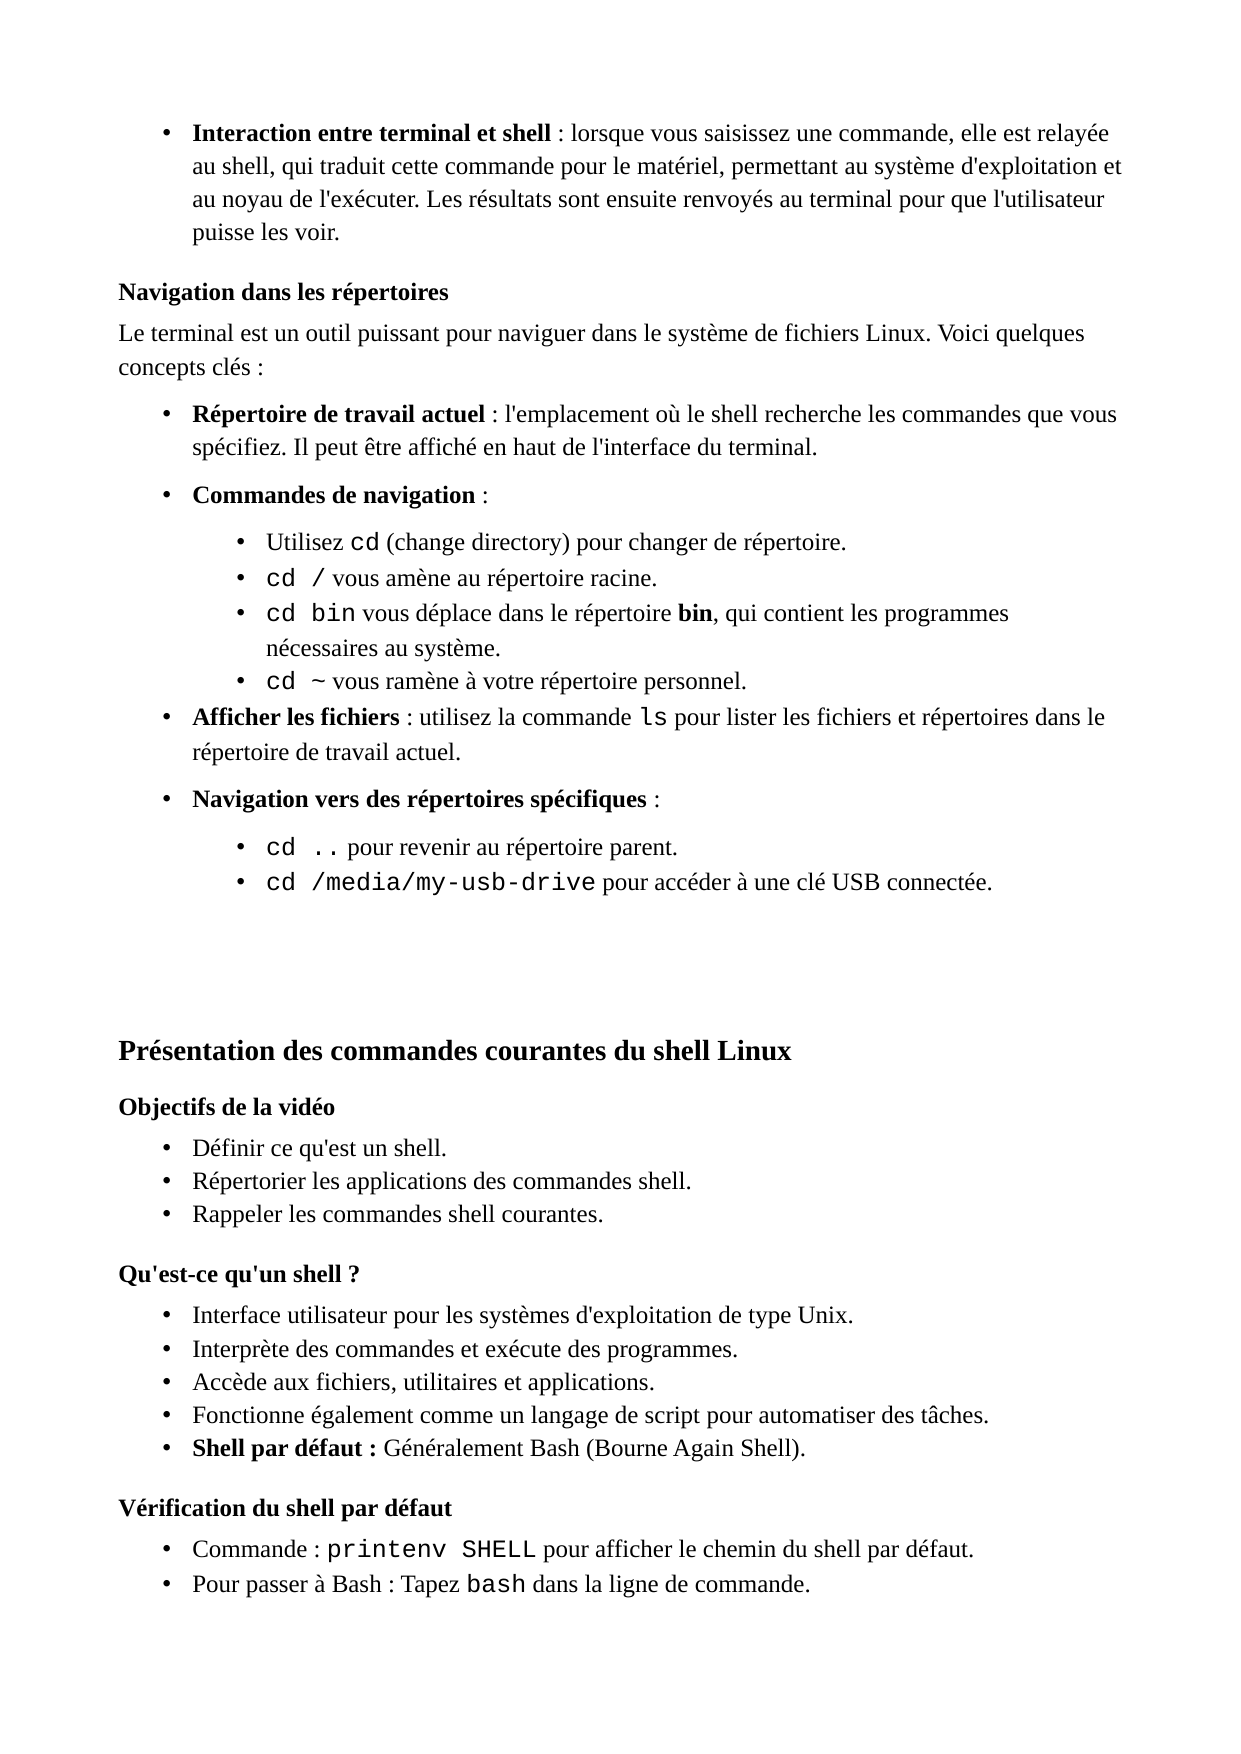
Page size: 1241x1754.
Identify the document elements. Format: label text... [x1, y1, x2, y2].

list Afficher les fichiers : utilisez la commande ls pour lister les fichiers et répertoires dans le répertoire de travail actuel. [162, 702, 1122, 766]
list Définir ce qu'est un shell. [162, 1133, 1122, 1162]
subtitle Objectifs de la vidéo [118, 1092, 1122, 1121]
list cd /media/my-usb-drive pour accéder à une clé USB connectée. [236, 867, 1122, 898]
list Répertorier les applications des commandes shell. [162, 1166, 1122, 1195]
list Utilisez cd (change directory) pour changer de répertoire. [236, 527, 1122, 558]
list Shell par défaut : Généralement Bash (Bourne Again Shell). [162, 1433, 1122, 1461]
text Le terminal est un outil puissant pour naviguer dans le système de fichiers Linux. Voici quelques concepts clés : [118, 318, 1122, 380]
list cd bin vous déplace dans le répertoire bin, qui contient les programmes nécessaires au système. [236, 598, 1122, 662]
list Interface utilisateur pour les systèmes d'exploitation de type Unix. [162, 1301, 1122, 1329]
list Fonctionne également comme un langage de script pour automatiser des tâches. [162, 1400, 1122, 1428]
list Répertoire de travail actuel : l'emplacement où le shell recherche les commandes que vous spécifiez. Il peut être affiché en haut de l'interface du terminal. [162, 399, 1122, 461]
list Pour passer à Bash : Tapez bash dans la ligne de commande. [162, 1569, 1122, 1600]
subtitle Qu'est-ce qu'un shell ? [118, 1259, 1122, 1288]
subtitle Vérification du shell par défaut [118, 1493, 1122, 1522]
list cd ~ vous ramène à votre répertoire personnel. [236, 666, 1122, 697]
list Commandes de navigation : [162, 480, 1122, 508]
list Rappeler les commandes shell courantes. [162, 1199, 1122, 1228]
list Interaction entre terminal et shell : lorsque vous saisissez une commande, elle est relayée au shell, qui traduit cette commande pour le matériel, permettant au système d'exploitation et au noyau de l'exécuter. Les résultats sont ensuite renvoyés au terminal pour que l'utilisateur puisse les voir. [162, 118, 1122, 246]
list Navigation vers des répertoires spécifiques : [162, 784, 1122, 813]
list cd .. pour revenir au répertoire parent. [236, 832, 1122, 863]
subtitle Navigation dans les répertoires [118, 277, 1122, 306]
list Interprète des commandes et exécute des programmes. [162, 1334, 1122, 1362]
list cd / vous amène au répertoire racine. [236, 563, 1122, 594]
subtitle Présentation des commandes courantes du shell Linux [118, 1033, 1122, 1067]
list Commande : printenv SHELL pour afficher le chemin du shell par défaut. [162, 1534, 1122, 1565]
list Accède aux fichiers, utilitaires et applications. [162, 1367, 1122, 1395]
